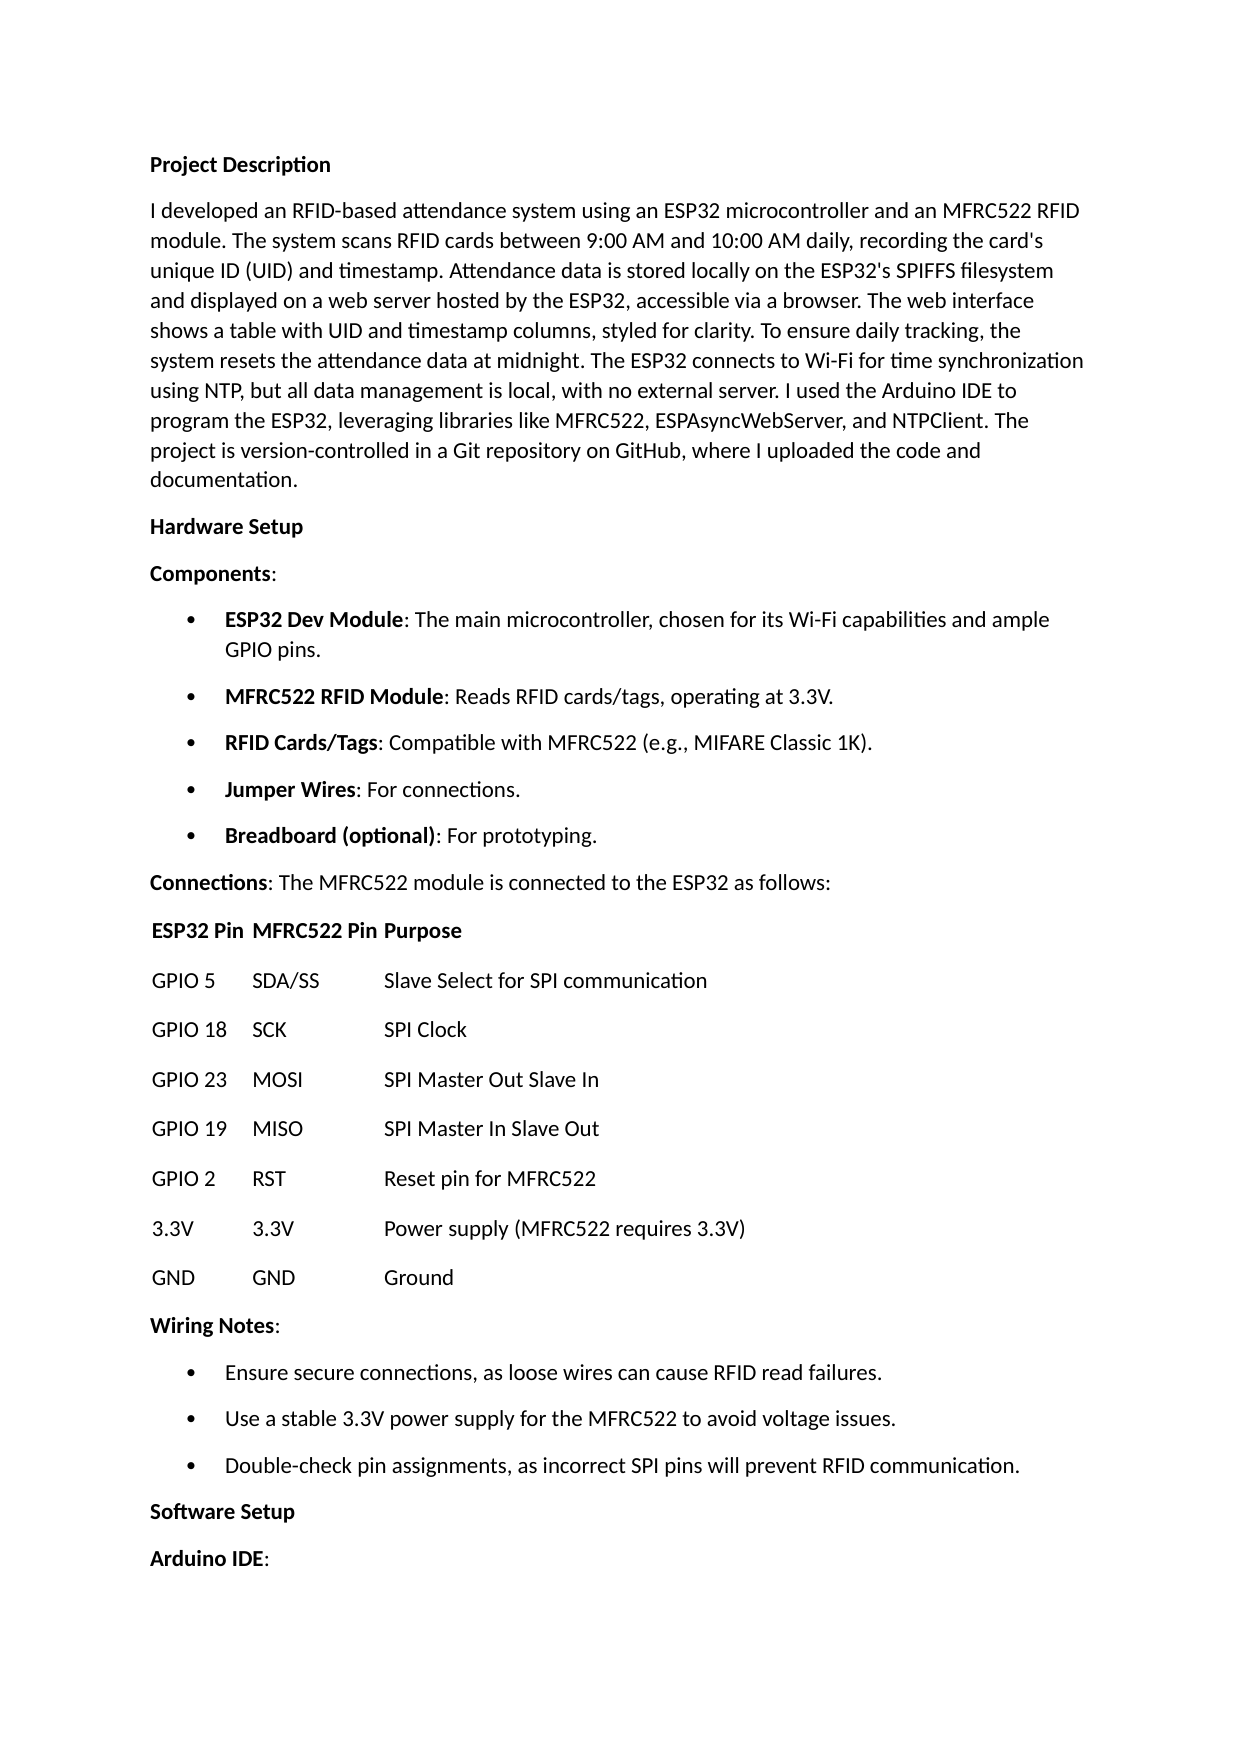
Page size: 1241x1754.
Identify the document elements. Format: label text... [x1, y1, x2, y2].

table_cell Reset pin for MFRC522 [382, 1163, 752, 1212]
table_cell MOSI [250, 1063, 382, 1113]
table_header Purpose [382, 915, 752, 964]
table_header MFRC522 Pin [250, 915, 382, 964]
table_cell Power supply (MFRC522 requires 3.3V) [382, 1212, 752, 1262]
table_cell GND [250, 1262, 382, 1311]
table_cell SPI Master Out Slave In [382, 1063, 752, 1113]
table_cell GPIO 5 [150, 964, 250, 1014]
text Connections: The MFRC522 module is connected to the ESP32 as follows: [150, 868, 1090, 896]
table_cell GND [150, 1262, 250, 1311]
text Software Setup [150, 1497, 1090, 1526]
table_cell Ground [382, 1262, 752, 1311]
table_cell GPIO 2 [150, 1163, 250, 1212]
list Jumper Wires: For connections. [187, 775, 1090, 803]
table_cell SDA/SS [250, 964, 382, 1014]
table_cell SCK [250, 1014, 382, 1063]
list ESP32 Dev Module: The main microcontroller, chosen for its Wi-Fi capabilities and ample GPIO pins. [187, 605, 1090, 663]
table_cell MISO [250, 1113, 382, 1162]
table_cell SPI Clock [382, 1014, 752, 1063]
list Use a stable 3.3V power supply for the MFRC522 to avoid voltage issues. [187, 1404, 1090, 1432]
list Breadboard (optional): For prototyping. [187, 821, 1090, 849]
table_cell Slave Select for SPI communication [382, 964, 752, 1014]
table_cell GPIO 23 [150, 1063, 250, 1113]
table_cell GPIO 19 [150, 1113, 250, 1162]
list MFRC522 RFID Module: Reads RFID cards/tags, operating at 3.3V. [187, 682, 1090, 710]
table_header ESP32 Pin [150, 915, 250, 964]
list Double-check pin assignments, as incorrect SPI pins will prevent RFID communication. [187, 1451, 1090, 1479]
table_cell 3.3V [150, 1212, 250, 1262]
text Wiring Notes: [150, 1311, 1090, 1339]
list Ensure secure connections, as loose wires can cause RFID read failures. [187, 1358, 1090, 1386]
table_cell SPI Master In Slave Out [382, 1113, 752, 1162]
list RFID Cards/Tags: Compatible with MFRC522 (e.g., MIFARE Classic 1K). [187, 728, 1090, 756]
table_cell 3.3V [250, 1212, 382, 1262]
text Hardware Setup [150, 512, 1090, 540]
text Components: [150, 559, 1090, 587]
table_cell RST [250, 1163, 382, 1212]
text I developed an RFID-based attendance system using an ESP32 microcontroller and an MFRC522 RFID module. The system scans RFID cards between 9:00 AM and 10:00 AM daily, recording the card's unique ID (UID) and timestamp. Attendance data is stored locally on the ESP32's SPIFFS filesystem and displayed on a web server hosted by the ESP32, accessible via a browser. The web interface shows a table with UID and timestamp columns, styled for clarity. To ensure daily tracking, the system resets the attendance data at midnight. The ESP32 connects to Wi-Fi for time synchronization using NTP, but all data management is local, with no external server. I used the Arduino IDE to program the ESP32, leveraging libraries like MFRC522, ESPAsyncWebServer, and NTPClient. The project is version-controlled in a Git repository on GitHub, where I uploaded the code and documentation. [150, 197, 1090, 494]
text Arduino IDE: [150, 1544, 1090, 1572]
table_cell GPIO 18 [150, 1014, 250, 1063]
text Project Description [150, 150, 1090, 178]
